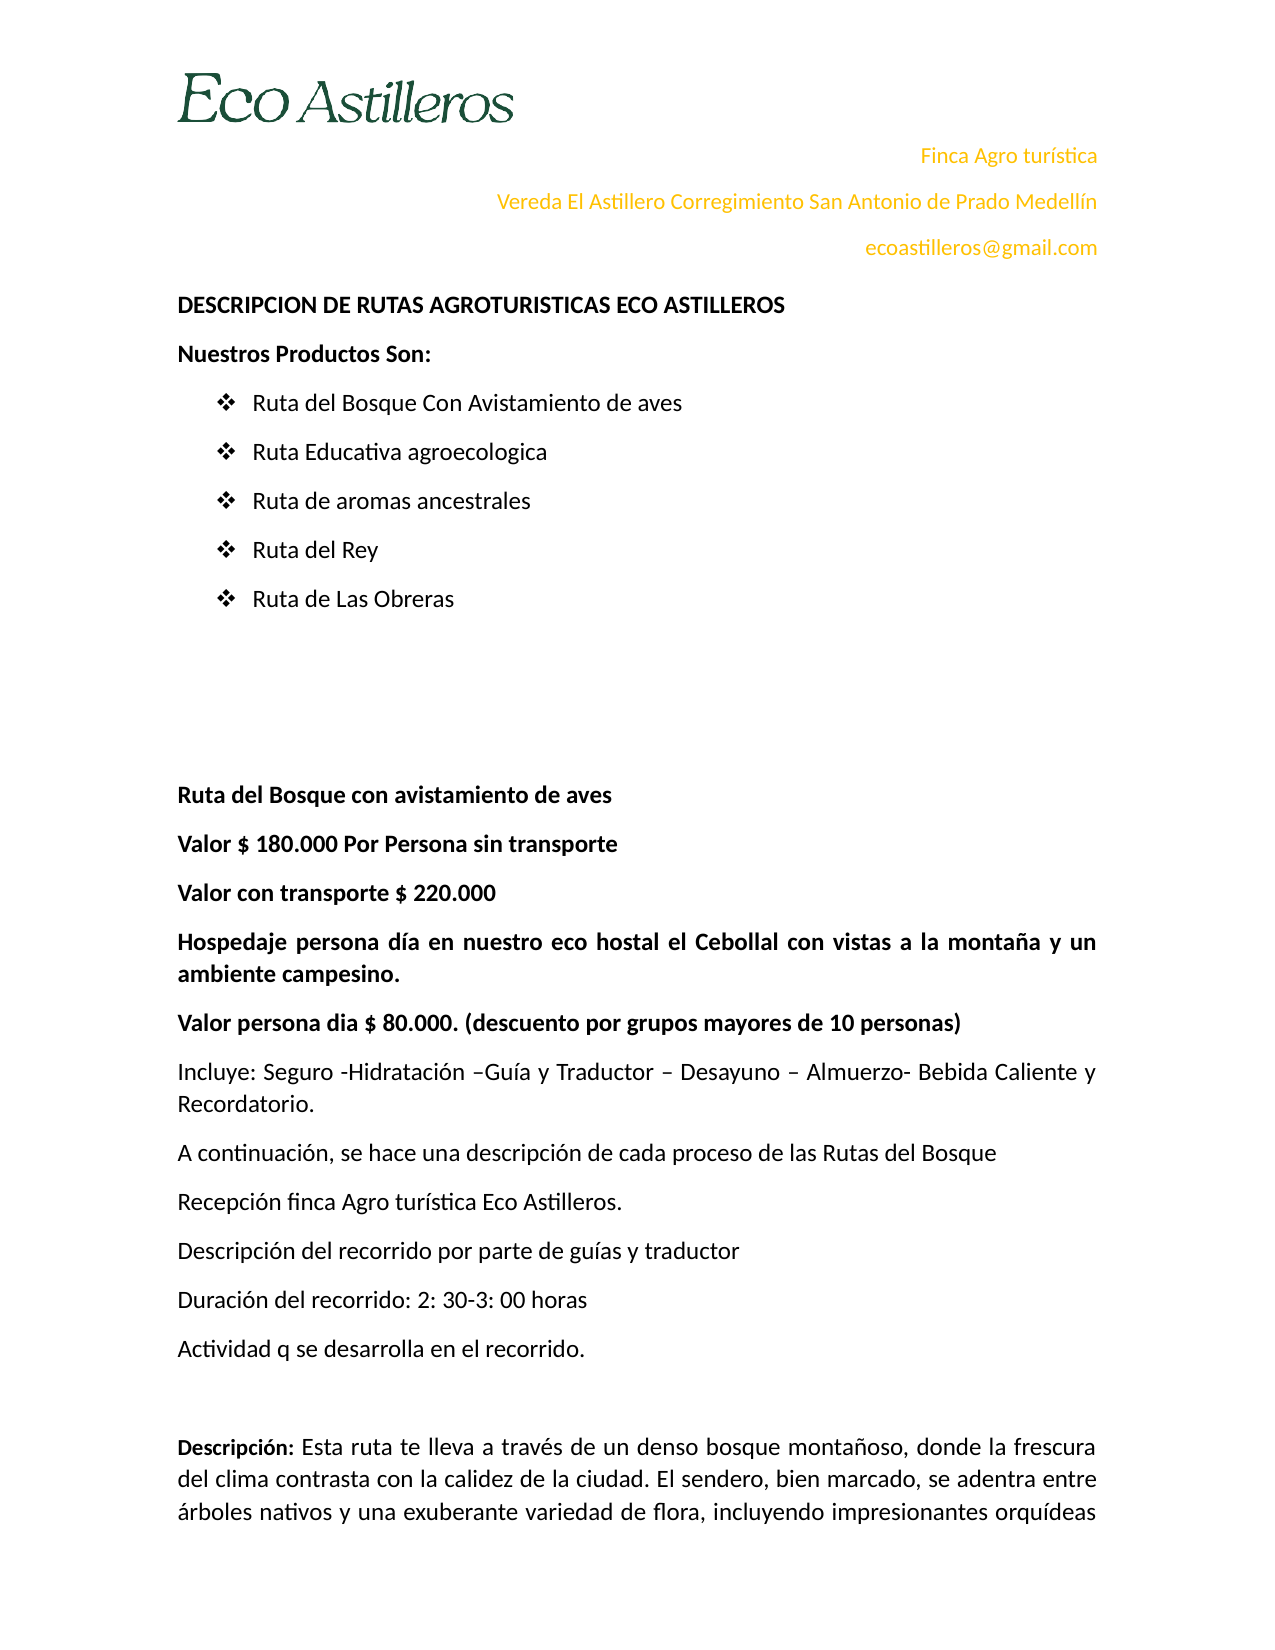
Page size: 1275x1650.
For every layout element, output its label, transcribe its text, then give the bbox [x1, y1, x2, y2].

list Ruta de aromas ancestrales [215, 485, 1098, 516]
text Valor persona dia $ 80.000. (descuento por grupos mayores de 10 personas) [177, 1007, 1098, 1038]
text Recepción finca Agro turística Eco Astilleros. [177, 1186, 1098, 1217]
list Ruta de Las Obreras [215, 583, 1098, 614]
list Ruta del Rey [215, 534, 1098, 565]
text Valor con transporte $ 220.000 [177, 877, 1098, 908]
text Hospedaje persona día en nuestro eco hostal el Cebollal con vistas a la montaña y un ambiente campesino. [177, 926, 1098, 989]
text Nuestros Productos Son: [177, 338, 1098, 369]
text Valor $ 180.000 Por Persona sin transporte [177, 828, 1098, 859]
text A continuación, se hace una descripción de cada proceso de las Rutas del Bosque [177, 1137, 1098, 1168]
text Ruta del Bosque con avistamiento de aves [177, 779, 1098, 810]
text Duración del recorrido: 2: 30-3: 00 horas [177, 1284, 1098, 1315]
list Ruta del Bosque Con Avistamiento de aves [215, 387, 1098, 418]
text Descripción del recorrido por parte de guías y traductor [177, 1235, 1098, 1266]
text Descripción: Esta ruta te lleva a través de un denso bosque montañoso, donde la frescura del clima contrasta con la calidez de la ciudad. El sendero, bien marcado, se adentra entre árboles nativos y una exuberante variedad de flora, incluyendo impresionantes orquídeas [177, 1431, 1098, 1526]
list Ruta Educativa agroecologica [215, 436, 1098, 467]
text Incluye: Seguro -Hidratación –Guía y Traductor – Desayuno – Almuerzo- Bebida Caliente y Recordatorio. [177, 1056, 1098, 1119]
text Actividad q se desarrolla en el recorrido. [177, 1333, 1098, 1364]
text DESCRIPCION DE RUTAS AGROTURISTICAS ECO ASTILLEROS [177, 289, 1098, 320]
